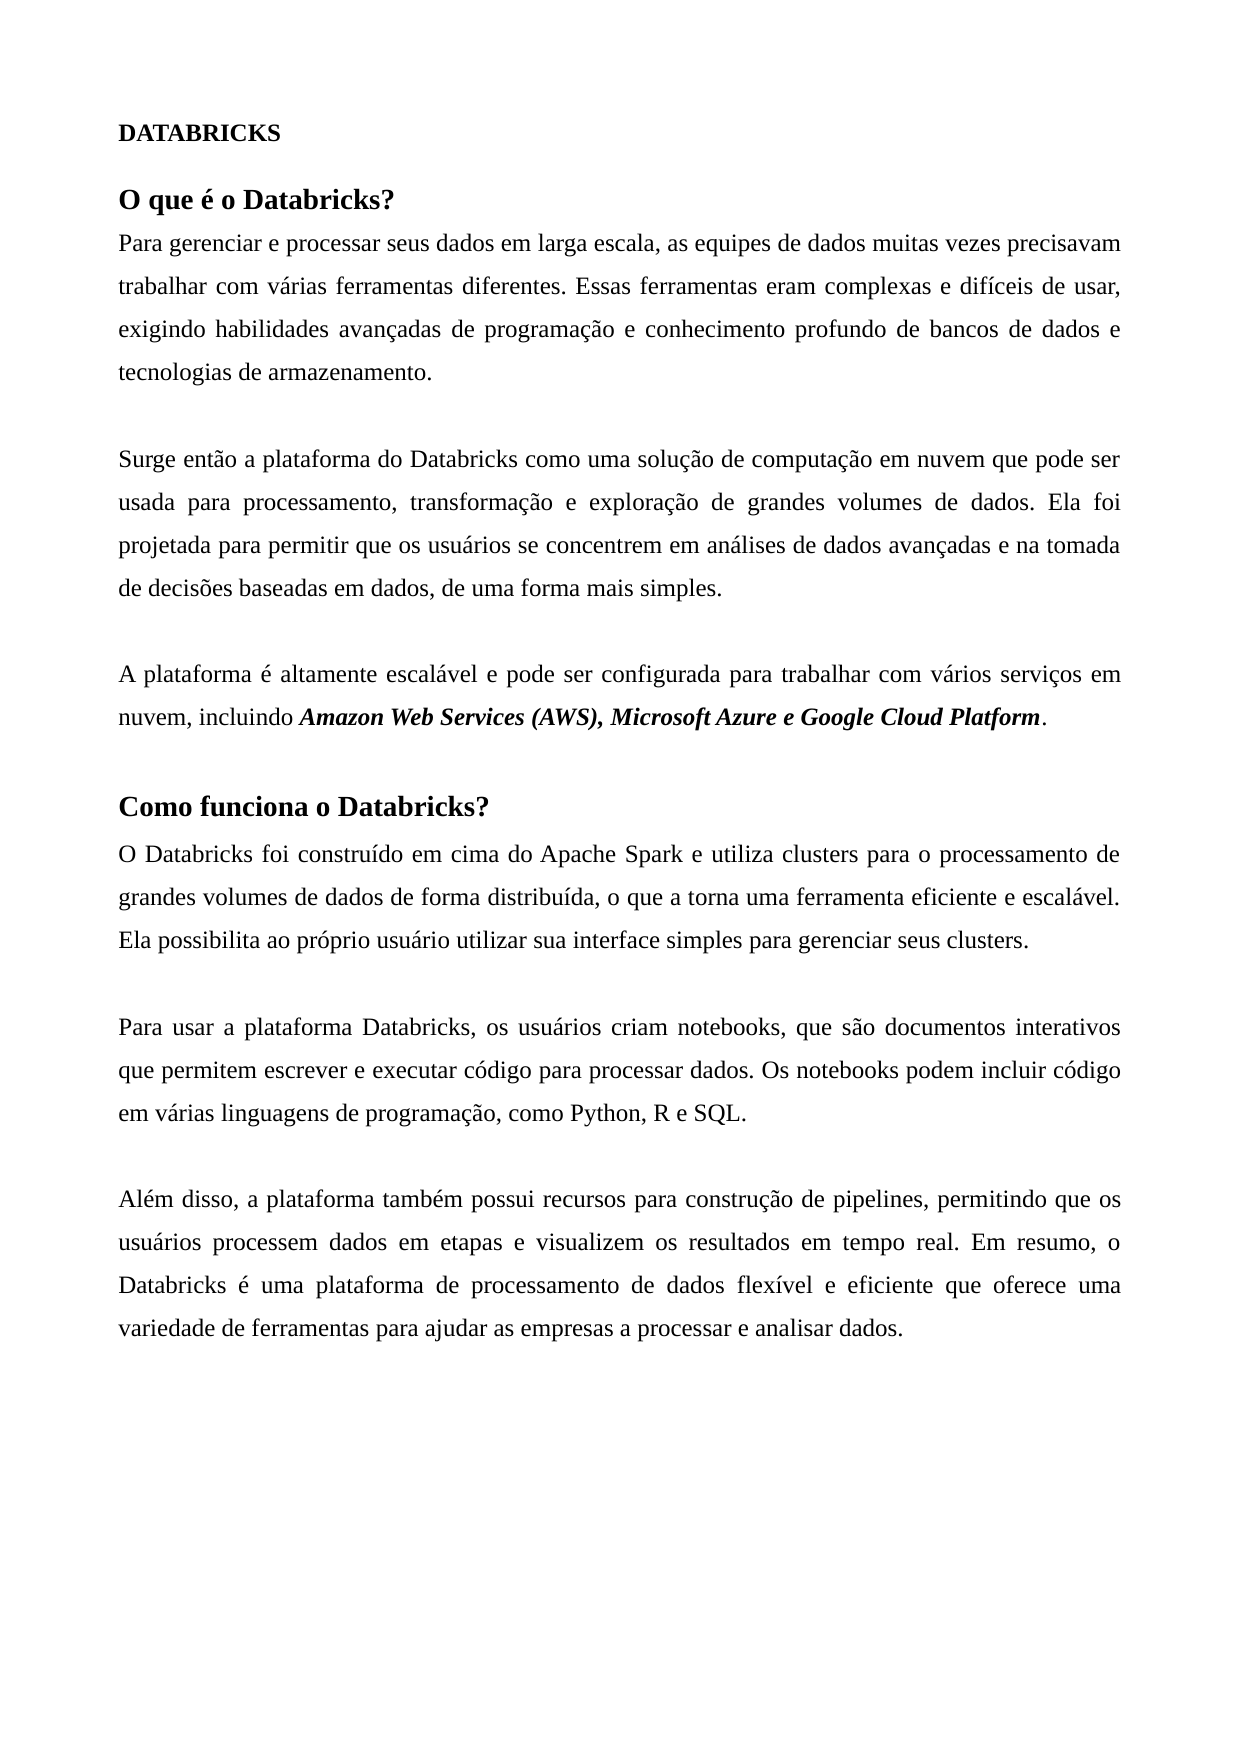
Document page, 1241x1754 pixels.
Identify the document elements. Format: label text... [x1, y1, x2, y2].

text A plataforma é altamente escalável e pode ser configurada para trabalhar com vários serviços em nuvem, incluindo Amazon Web Services (AWS), Microsoft Azure e Google Cloud Platform. [118, 659, 1122, 731]
subtitle Como funciona o Databricks? [118, 789, 1122, 822]
text DATABRICKS [118, 118, 1122, 147]
text Para usar a plataforma Databricks, os usuários criam notebooks, que são documentos interativos que permitem escrever e executar código para processar dados. Os notebooks podem incluir código em várias linguagens de programação, como Python, R e SQL. [118, 1012, 1122, 1127]
subtitle O que é o Databricks? [118, 182, 1122, 216]
text Surge então a plataforma do Databricks como uma solução de computação em nuvem que pode ser usada para processamento, transformação e exploração de grandes volumes de dados. Ela foi projetada para permitir que os usuários se concentrem em análises de dados avançadas e na tomada de decisões baseadas em dados, de uma forma mais simples. [118, 444, 1122, 602]
text Além disso, a plataforma também possui recursos para construção de pipelines, permitindo que os usuários processem dados em etapas e visualizem os resultados em tempo real. Em resumo, o Databricks é uma plataforma de processamento de dados flexível e eficiente que oferece uma variedade de ferramentas para ajudar as empresas a processar e analisar dados. [118, 1184, 1122, 1342]
text Para gerenciar e processar seus dados em larga escala, as equipes de dados muitas vezes precisavam trabalhar com várias ferramentas diferentes. Essas ferramentas eram complexas e difíceis de usar, exigindo habilidades avançadas de programação e conhecimento profundo de bancos de dados e tecnologias de armazenamento. [118, 228, 1122, 386]
text O Databricks foi construído em cima do Apache Spark e utiliza clusters para o processamento de grandes volumes de dados de forma distribuída, o que a torna uma ferramenta eficiente e escalável. Ela possibilita ao próprio usuário utilizar sua interface simples para gerenciar seus clusters. [118, 839, 1122, 954]
